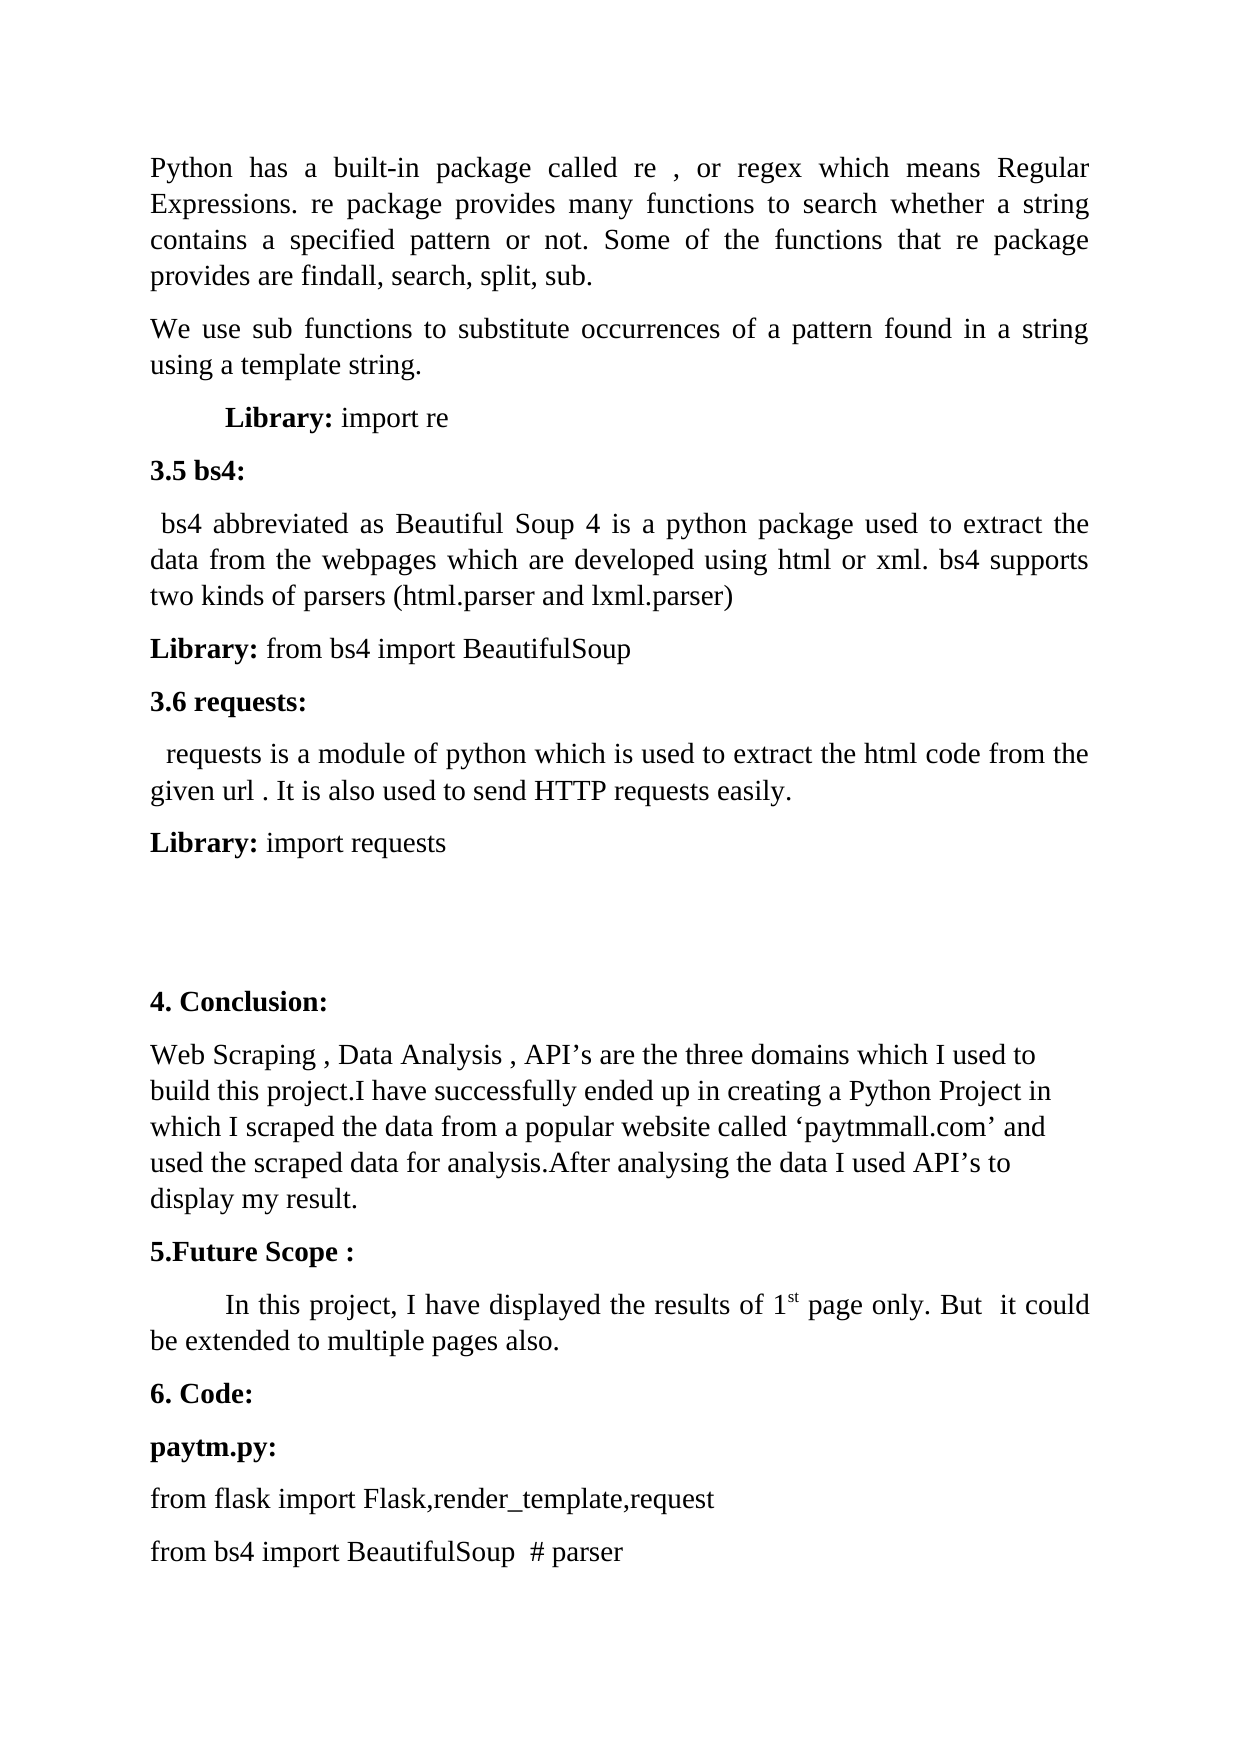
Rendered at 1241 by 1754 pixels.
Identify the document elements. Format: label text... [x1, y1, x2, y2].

text Web Scraping , Data Analysis , API’s are the three domains which I used to build this project.I have successfully ended up in creating a Python Project in which I scraped the data from a popular website called ‘paytmmall.com’ and used the scraped data for analysis.After analysing the data I used API’s to display my result. [150, 1037, 1090, 1215]
text Library: from bs4 import BeautifulSoup [150, 631, 1090, 664]
text requests is a module of python which is used to extract the html code from the given url . It is also used to send HTTP requests easily. [150, 737, 1090, 806]
text Python has a built-in package called re , or regex which means Regular Expressions. re package provides many functions to search whether a string contains a specified pattern or not. Some of the functions that re package provides are findall, search, split, sub. [150, 150, 1090, 292]
text from flask import Flask,render_template,request [150, 1482, 1090, 1515]
text 3.6 requests: [150, 684, 1090, 717]
text Library: import re [150, 400, 1090, 434]
text 6. Code: [150, 1376, 1090, 1409]
text bs4 abbreviated as Beautiful Soup 4 is a python package used to extract the data from the webpages which are developed using html or xml. bs4 supports two kinds of parsers (html.parser and lxml.parser) [150, 506, 1090, 612]
text paytm.py: [150, 1429, 1090, 1462]
text 5.Future Scope : [150, 1234, 1090, 1268]
text from bs4 import BeautifulSoup # parser [150, 1534, 1090, 1568]
text 4. Conclusion: [150, 984, 1090, 1017]
text Library: import requests [150, 826, 1090, 859]
text In this project, I have displayed the results of 1st page only. But it could be extended to multiple pages also. [150, 1287, 1090, 1357]
text We use sub functions to substitute occurrences of a pattern found in a string using a template string. [150, 311, 1090, 381]
text 3.5 bs4: [150, 453, 1090, 487]
